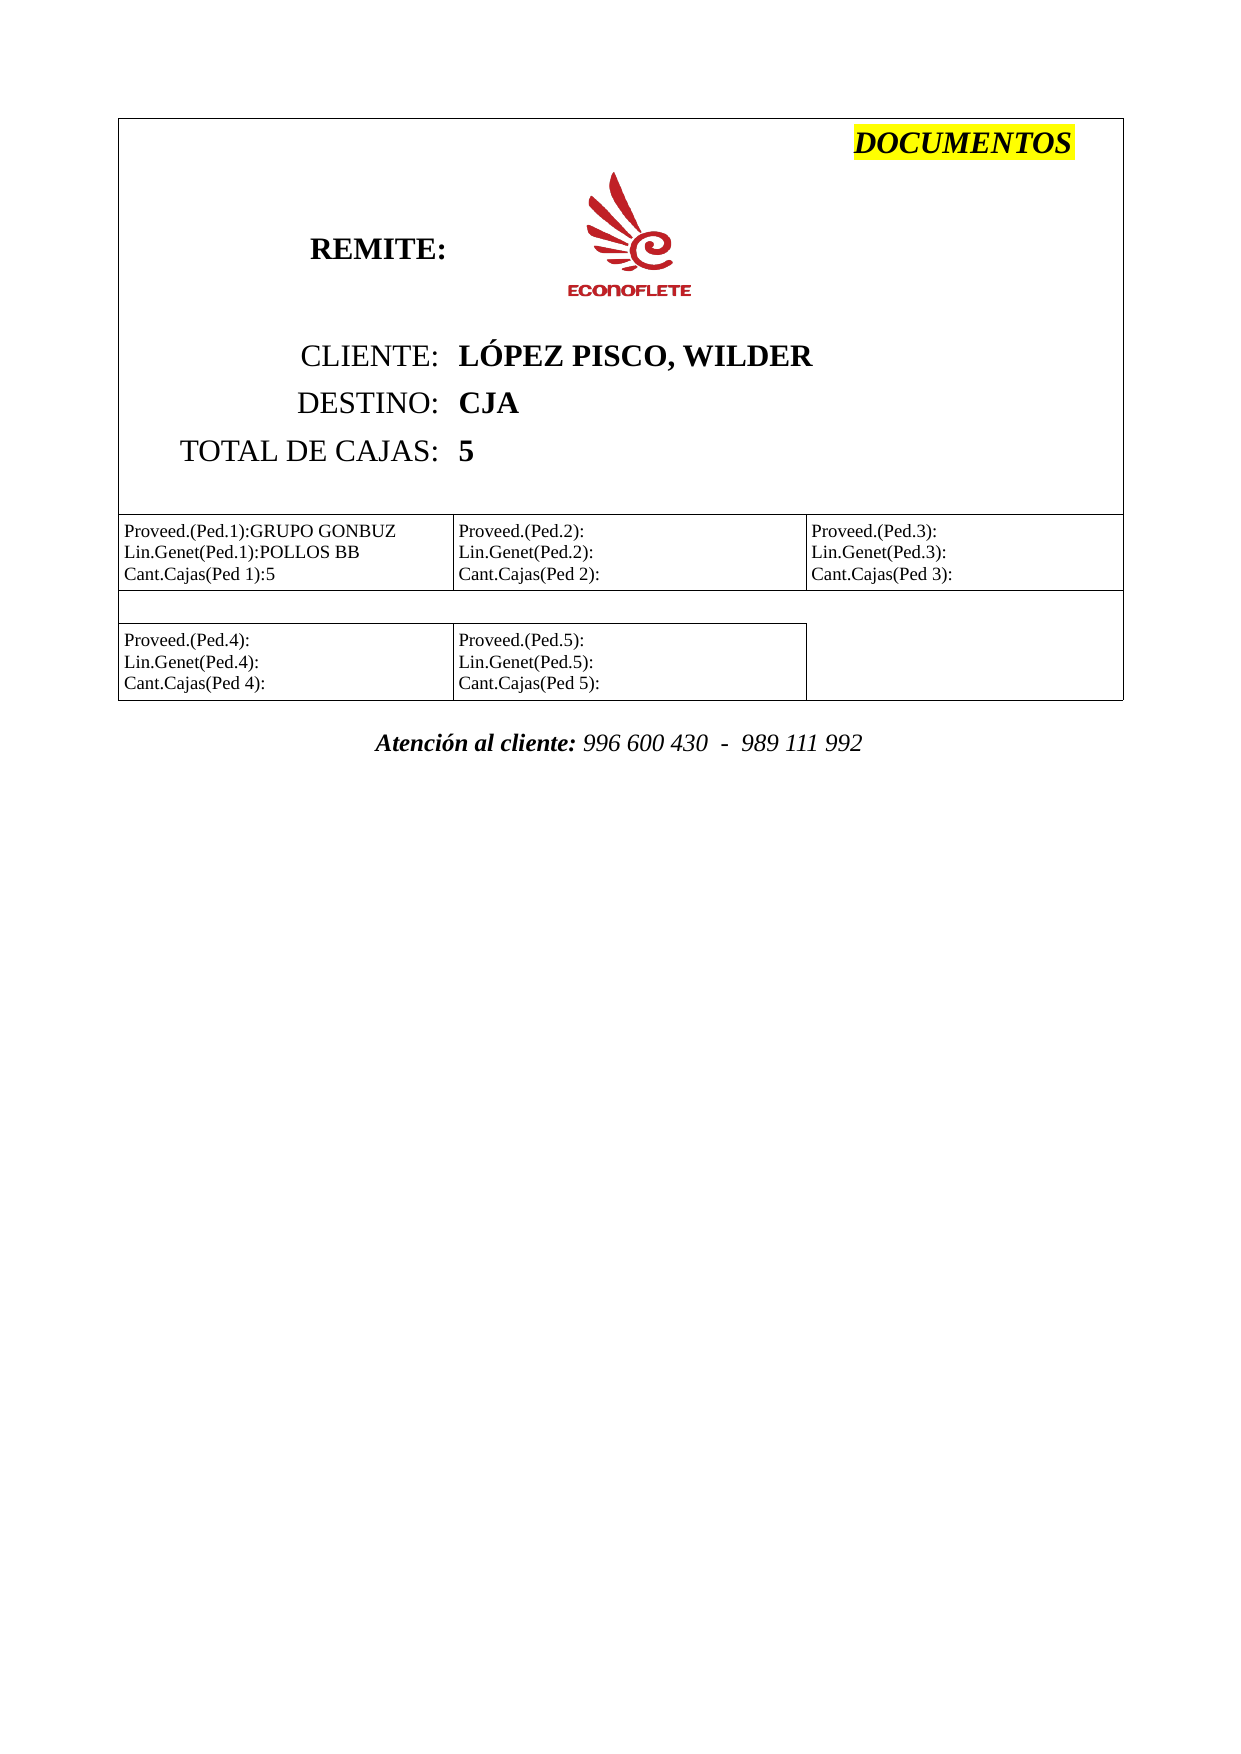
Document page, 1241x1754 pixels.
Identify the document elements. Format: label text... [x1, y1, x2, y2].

table_cell Proveed.(Ped.5): Lin.Genet(Ped.5): Cant.Cajas(Ped 5): [454, 624, 806, 699]
table_cell LÓPEZ PISCO, WILDER [453, 332, 1123, 379]
table_cell Proveed.(Ped.1):GRUPO GONBUZ Lin.Genet(Ped.1):POLLOS BB Cant.Cajas(Ped 1):5 [119, 515, 453, 590]
table_cell [806, 166, 1123, 332]
table_cell [119, 474, 453, 514]
text Atención al cliente: 996 600 430 - 989 111 992 [118, 728, 1122, 757]
table_cell 5 [453, 426, 1123, 474]
table_header DOCUMENTOS [806, 119, 1123, 166]
table_cell [119, 591, 453, 623]
table_cell [806, 474, 1123, 514]
table_cell [453, 166, 806, 332]
table_cell CJA [453, 379, 806, 426]
table_cell [453, 591, 806, 623]
table_cell Proveed.(Ped.4): Lin.Genet(Ped.4): Cant.Cajas(Ped 4): [119, 624, 453, 699]
table_cell DESTINO: [119, 379, 453, 426]
table_cell Proveed.(Ped.3): Lin.Genet(Ped.3): Cant.Cajas(Ped 3): [807, 515, 1123, 590]
picture [552, 171, 707, 297]
table_cell CLIENTE: [119, 332, 453, 379]
table_cell Proveed.(Ped.2): Lin.Genet(Ped.2): Cant.Cajas(Ped 2): [454, 515, 806, 590]
table_cell [806, 591, 1123, 623]
table_cell [806, 379, 1123, 426]
table_header [119, 119, 453, 166]
table_cell [807, 623, 1123, 699]
table_cell TOTAL DE CAJAS: [119, 426, 453, 474]
table_cell [453, 474, 806, 514]
table_header [453, 119, 806, 166]
table_cell REMITE: [119, 166, 453, 332]
